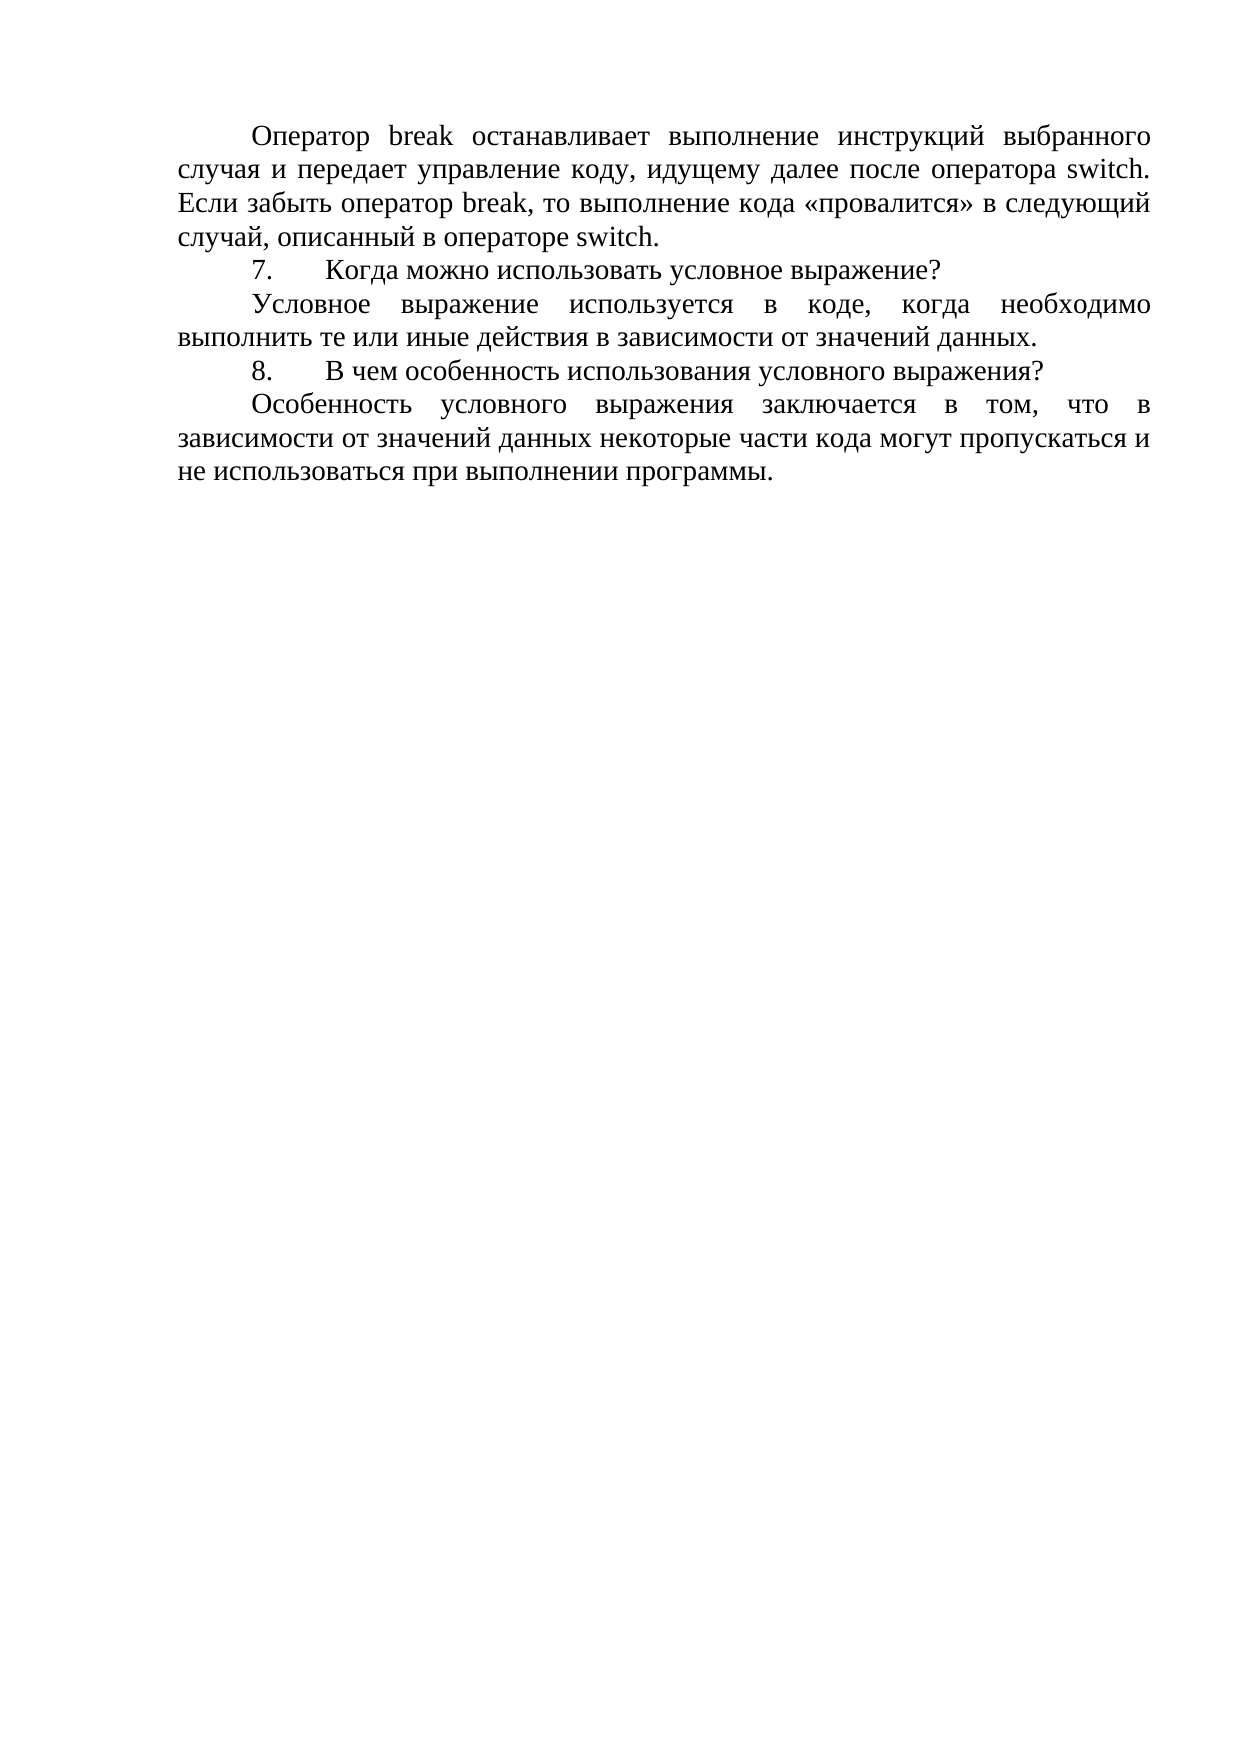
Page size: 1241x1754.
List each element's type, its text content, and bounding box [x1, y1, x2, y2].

text Особенность условного выражения заключается в том, что в зависимости от значений данных некоторые части кода могут пропускаться и не использоваться при выполнении программы. [177, 386, 1152, 487]
text Оператор break останавливает выполнение инструкций выбранного случая и передает управление коду, идущему далее после оператора switch. Если забыть оператор break, то выполнение кода «провалится» в следующий случай, описанный в операторе switch. [177, 118, 1152, 252]
list В чем особенность использования условного выражения? [177, 353, 1152, 386]
list Когда можно использовать условное выражение? [177, 252, 1152, 286]
text Условное выражение используется в коде, когда необходимо выполнить те или иные действия в зависимости от значений данных. [177, 286, 1152, 353]
